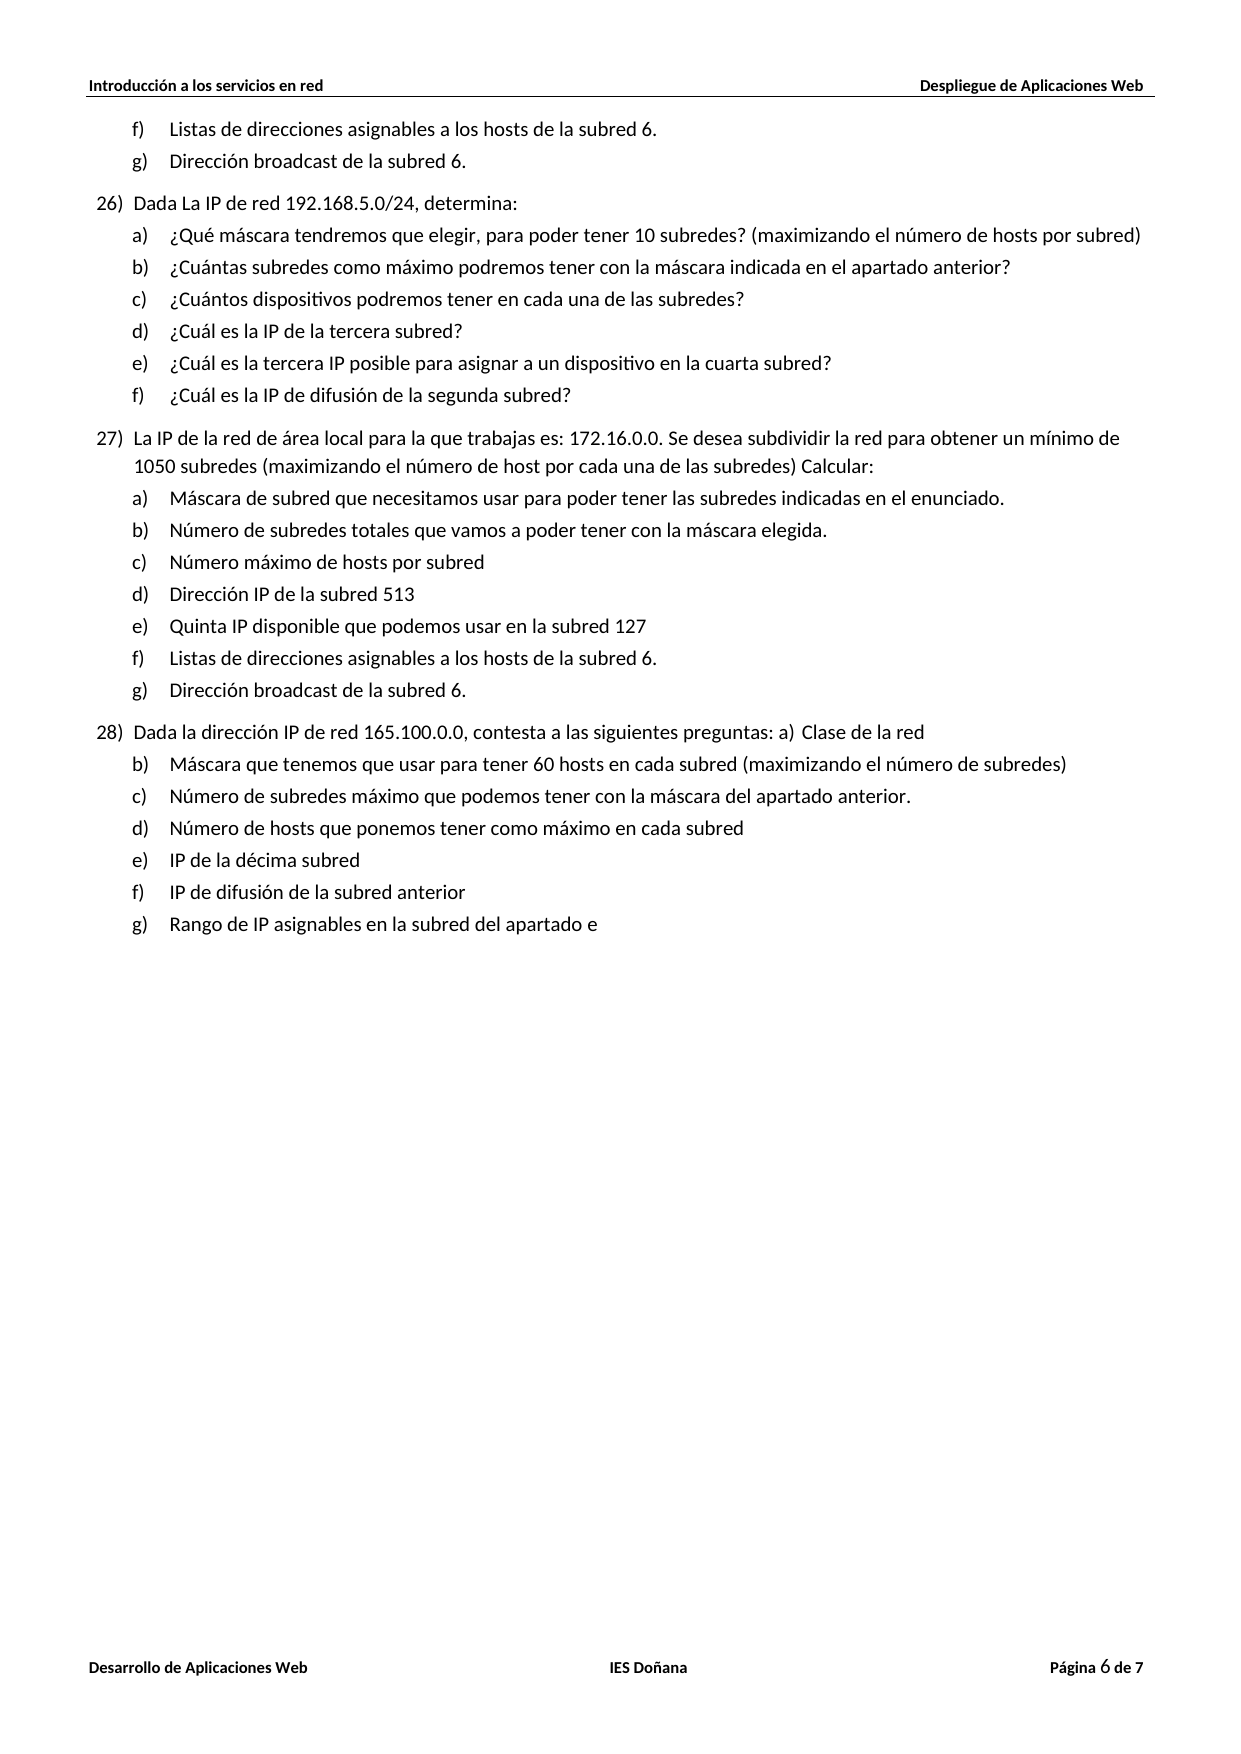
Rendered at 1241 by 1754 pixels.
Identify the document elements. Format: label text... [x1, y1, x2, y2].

list Listas de direcciones asignables a los hosts de la subred 6. [132, 117, 1147, 142]
list Número de subredes máximo que podemos tener con la máscara del apartado anterior. [132, 783, 1147, 808]
list ¿Cuántas subredes como máximo podremos tener con la máscara indicada en el apartado anterior? [132, 254, 1147, 280]
list IP de la décima subred [132, 847, 1147, 872]
list IP de difusión de la subred anterior [132, 879, 1147, 904]
list Máscara que tenemos que usar para tener 60 hosts en cada subred (maximizando el número de subredes) [132, 751, 1147, 776]
list Máscara de subred que necesitamos usar para poder tener las subredes indicadas en el enunciado. [132, 485, 1147, 510]
list Quinta IP disponible que podemos usar en la subred 127 [132, 613, 1147, 638]
list Número de subredes totales que vamos a poder tener con la máscara elegida. [132, 517, 1147, 542]
list ¿Cuál es la IP de la tercera subred? [132, 318, 1147, 344]
list Listas de direcciones asignables a los hosts de la subred 6. [132, 645, 1147, 670]
list ¿Cuál es la tercera IP posible para asignar a un dispositivo en la cuarta subred? [132, 351, 1147, 376]
list ¿Cuál es la IP de difusión de la segunda subred? [132, 382, 1147, 408]
list Número máximo de hosts por subred [132, 549, 1147, 574]
list Dirección IP de la subred 513 [132, 581, 1147, 606]
list Dada La IP de red 192.168.5.0/24, determina: [96, 191, 1147, 216]
list Dirección broadcast de la subred 6. [132, 677, 1147, 702]
list Dirección broadcast de la subred 6. [132, 149, 1147, 174]
list Rango de IP asignables en la subred del apartado e [132, 911, 1147, 936]
list Dada la dirección IP de red 165.100.0.0, contesta a las siguientes preguntas: a) Clase de la red [96, 719, 1147, 744]
list ¿Cuántos dispositivos podremos tener en cada una de las subredes? [132, 287, 1147, 312]
list ¿Qué máscara tendremos que elegir, para poder tener 10 subredes? (maximizando el número de hosts por subred) [132, 223, 1147, 248]
list La IP de la red de área local para la que trabajas es: 172.16.0.0. Se desea subdividir la red para obtener un mínimo de 1050 subredes (maximizando el número de host por cada una de las subredes) Calcular: [96, 425, 1147, 478]
list Número de hosts que ponemos tener como máximo en cada subred [132, 815, 1147, 840]
